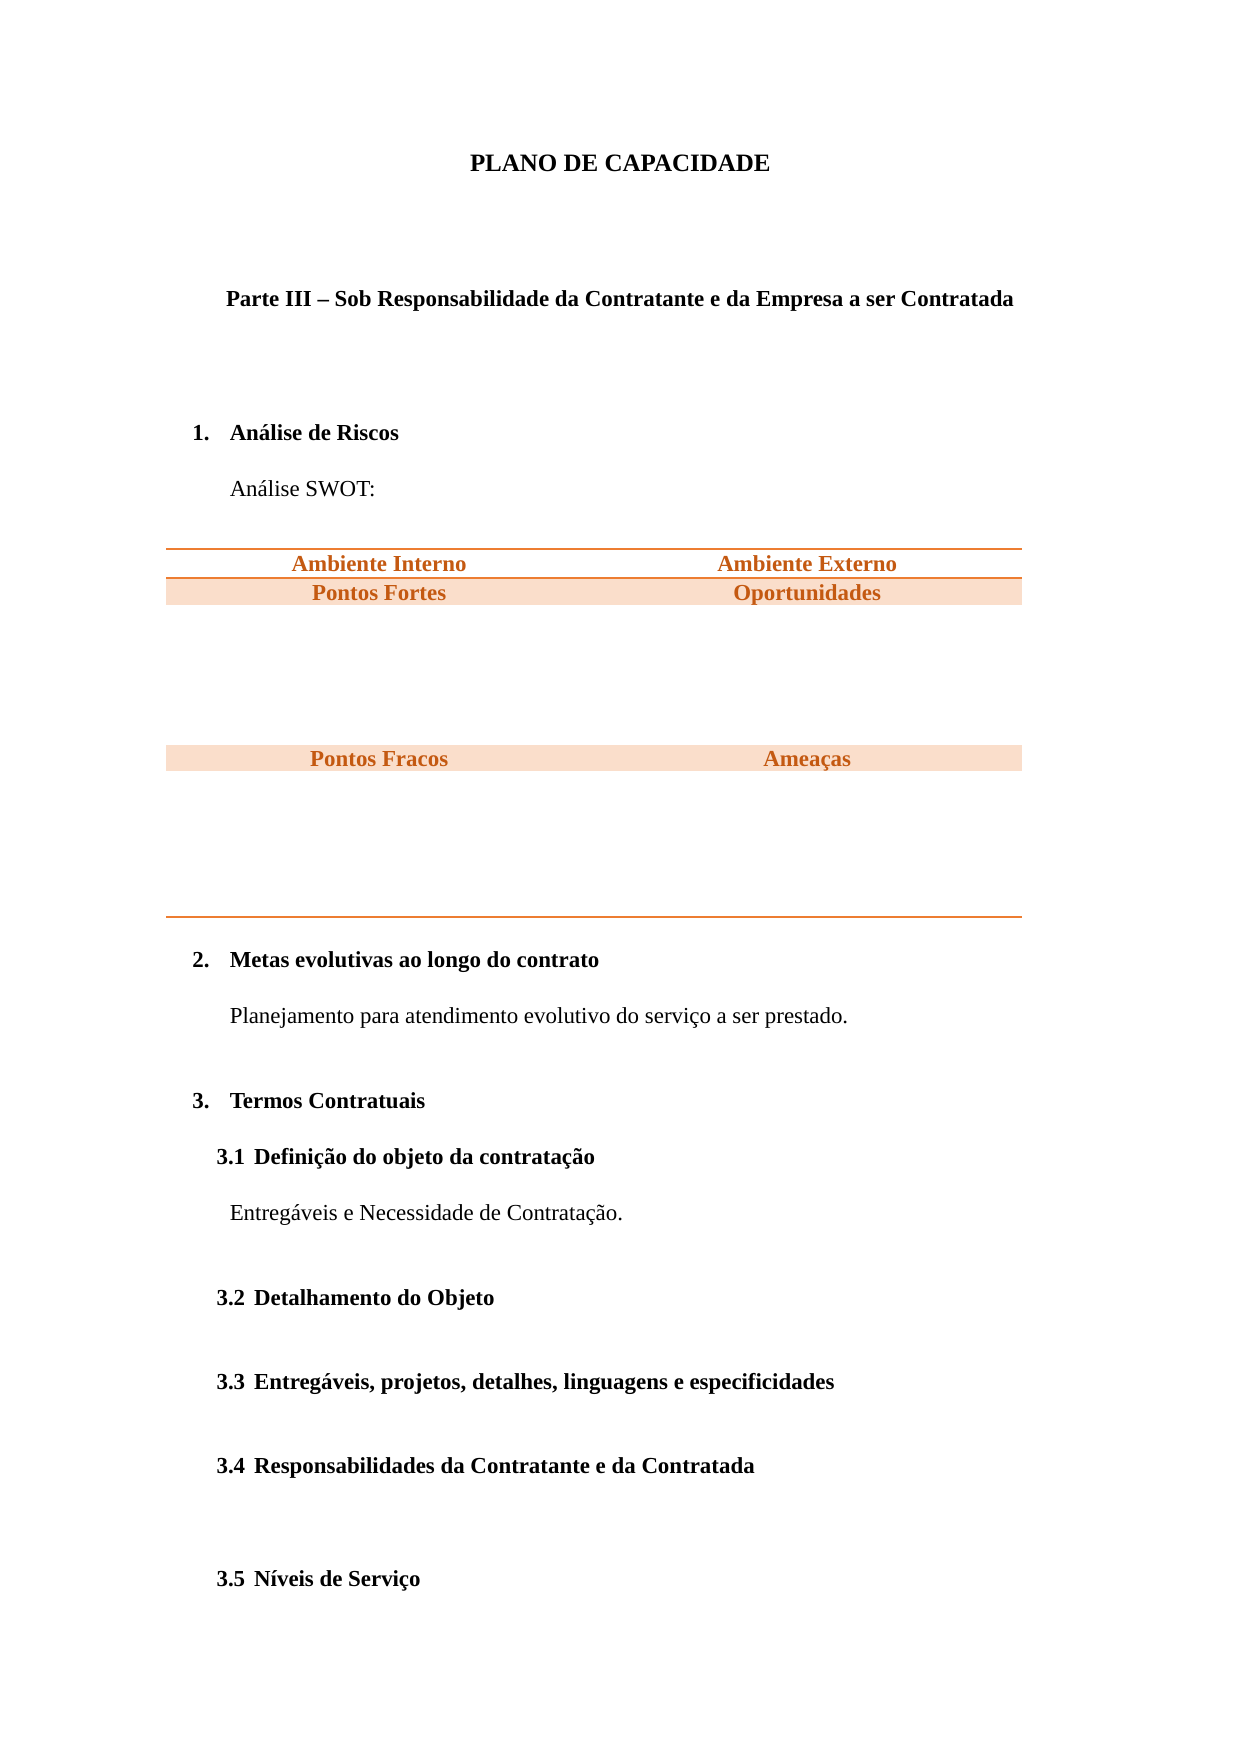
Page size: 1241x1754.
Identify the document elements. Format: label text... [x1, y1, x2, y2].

list Análise de Riscos [192, 419, 1063, 445]
list Entregáveis, projetos, detalhes, linguagens e especificidades [216, 1368, 1063, 1394]
table_header Ambiente Externo [592, 550, 1022, 577]
list Níveis de Serviço [216, 1565, 1063, 1591]
list Definição do objeto da contratação [216, 1143, 1063, 1169]
table_cell Pontos Fracos [166, 745, 592, 771]
table_cell Pontos Fortes [166, 579, 592, 605]
list Detalhamento do Objeto [216, 1284, 1063, 1310]
list Metas evolutivas ao longo do contrato [192, 946, 1063, 973]
table_cell Ameaças [592, 745, 1022, 771]
text Parte III – Sob Responsabilidade da Contratante e da Empresa a ser Contratada [177, 284, 1063, 311]
text PLANO DE CAPACIDADE [177, 148, 1063, 176]
table_cell Oportunidades [592, 579, 1022, 605]
list Planejamento para atendimento evolutivo do serviço a ser prestado. [229, 1003, 1063, 1029]
list Termos Contratuais [192, 1087, 1063, 1113]
table_cell [166, 605, 592, 744]
table_cell [592, 771, 1022, 916]
table_cell [592, 605, 1022, 744]
list Entregáveis e Necessidade de Contratação. [229, 1199, 1063, 1226]
table_header Ambiente Interno [166, 550, 592, 577]
table_cell [166, 771, 592, 916]
list Responsabilidades da Contratante e da Contratada [216, 1453, 1063, 1479]
list Análise SWOT: [229, 475, 1063, 502]
